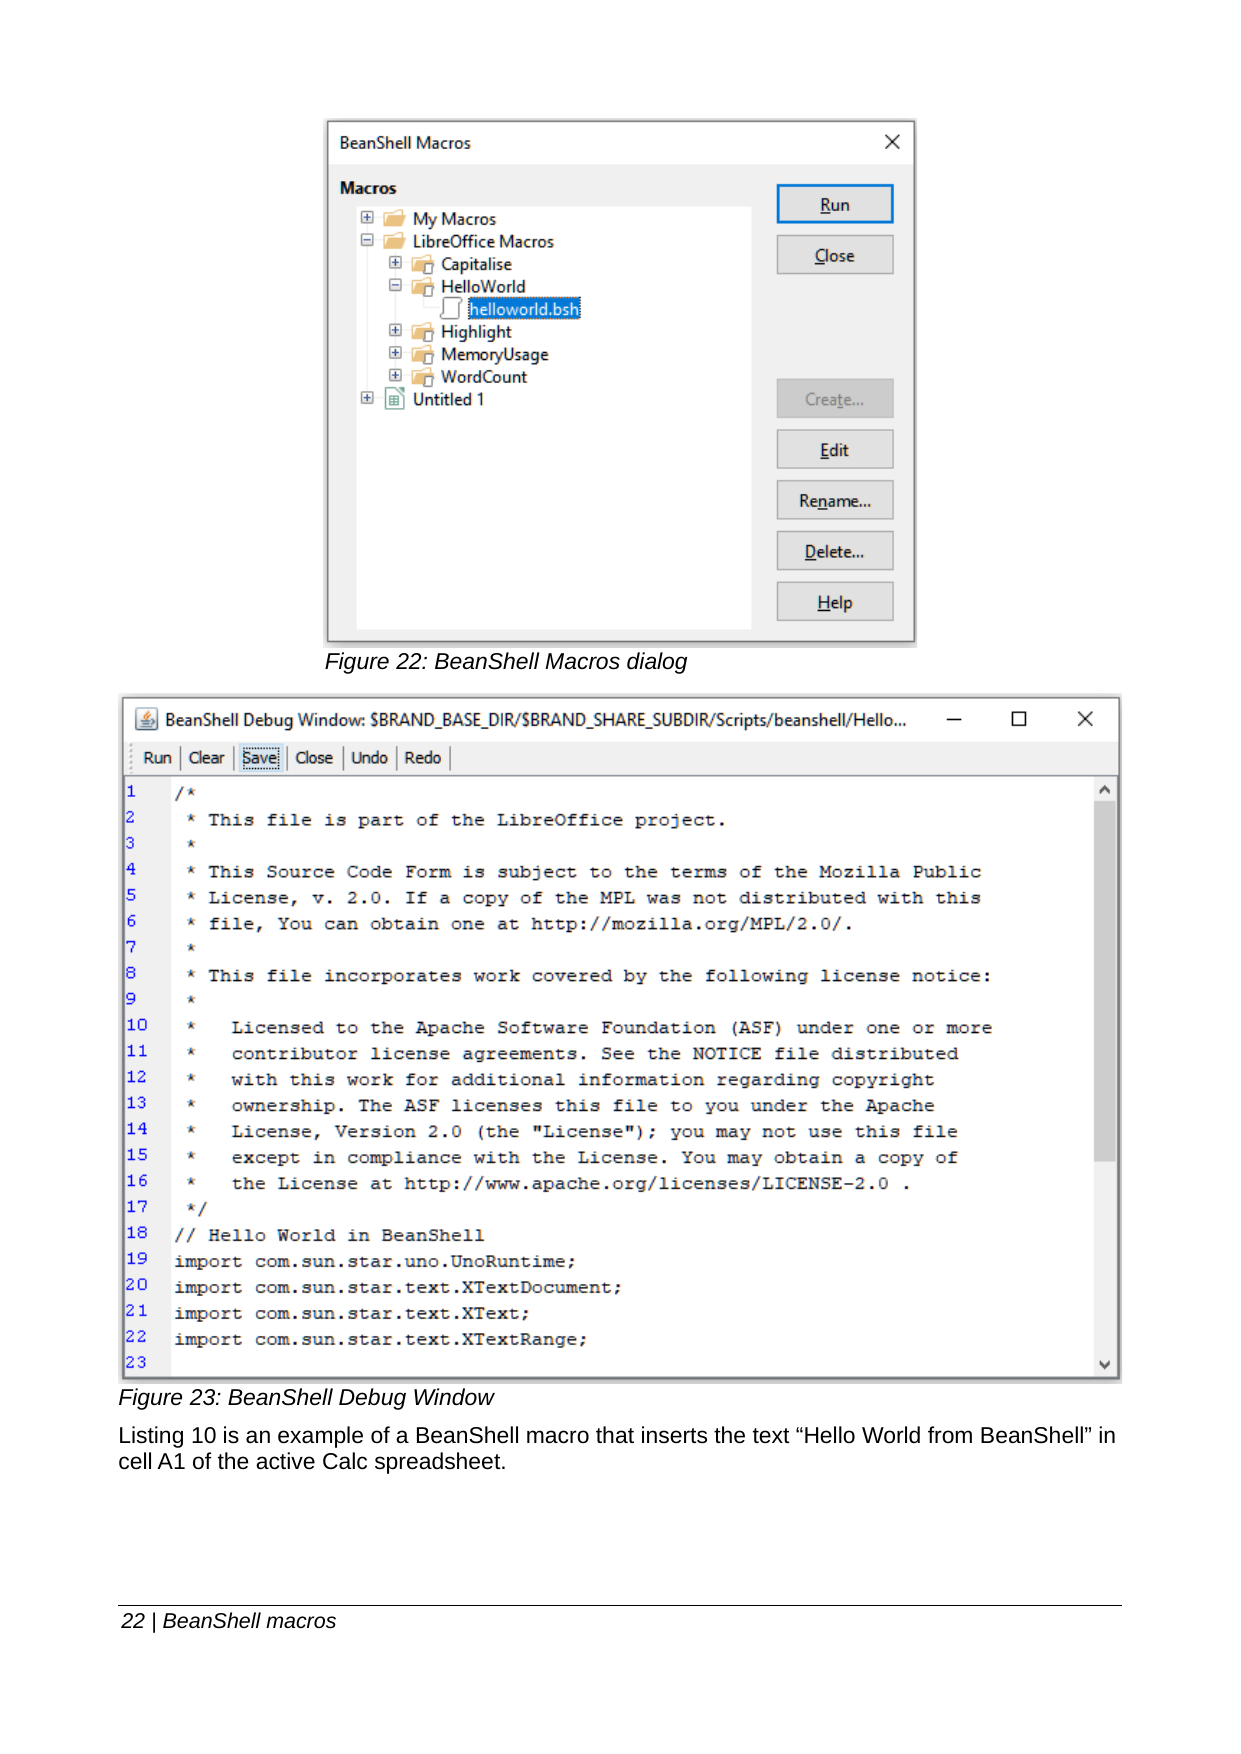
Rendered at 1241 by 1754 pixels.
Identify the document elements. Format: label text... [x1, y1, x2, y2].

text Figure 22: BeanShell Macros dialog [324, 648, 916, 674]
picture [323, 118, 918, 648]
picture [118, 693, 1123, 1384]
text Listing 10 is an example of a BeanShell macro that inserts the text “Hello World from BeanShell” in cell A1 of the active Calc spreadsheet. [118, 1422, 1122, 1474]
text Figure 23: BeanShell Debug Window [118, 1384, 1122, 1410]
